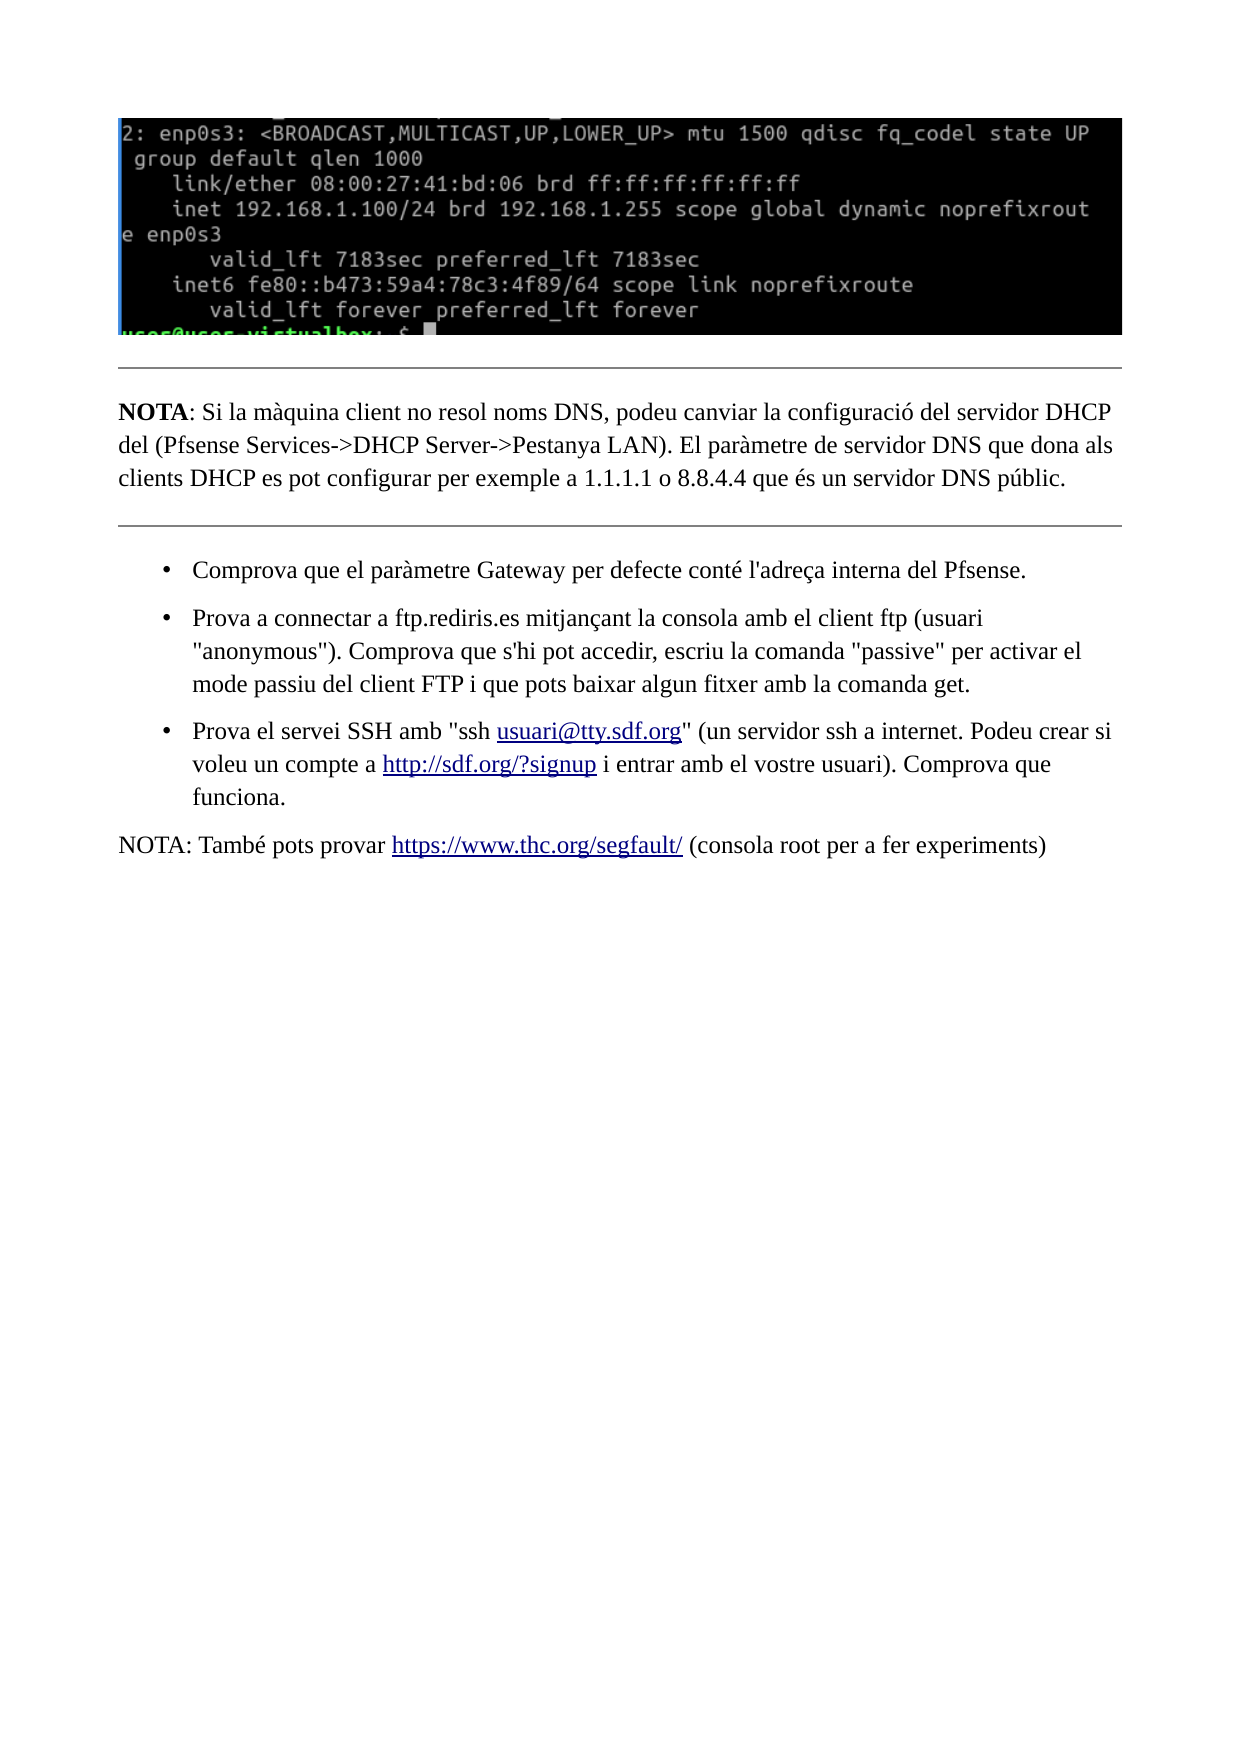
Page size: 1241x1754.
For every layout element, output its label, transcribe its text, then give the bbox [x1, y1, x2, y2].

list Comprova que el paràmetre Gateway per defecte conté l'adreça interna del Pfsense. [162, 555, 1122, 584]
picture [118, 118, 1123, 335]
list Prova el servei SSH amb "ssh usuari@tty.sdf.org" (un servidor ssh a internet. Podeu crear si voleu un compte a http://sdf.org/?signup i entrar amb el vostre usuari). Comprova que funciona. [162, 716, 1122, 811]
text NOTA: Si la màquina client no resol noms DNS, podeu canviar la configuració del servidor DHCP del (Pfsense Services->DHCP Server->Pestanya LAN). El paràmetre de servidor DNS que dona als clients DHCP es pot configurar per exemple a 1.1.1.1 o 8.8.4.4 que és un servidor DNS públic. [118, 397, 1122, 492]
text NOTA: També pots provar https://www.thc.org/segfault/ (consola root per a fer experiments) [118, 830, 1122, 859]
list Prova a connectar a ftp.rediris.es mitjançant la consola amb el client ftp (usuari "anonymous"). Comprova que s'hi pot accedir, escriu la comanda "passive" per activar el mode passiu del client FTP i que pots baixar algun fitxer amb la comanda get. [162, 603, 1122, 698]
